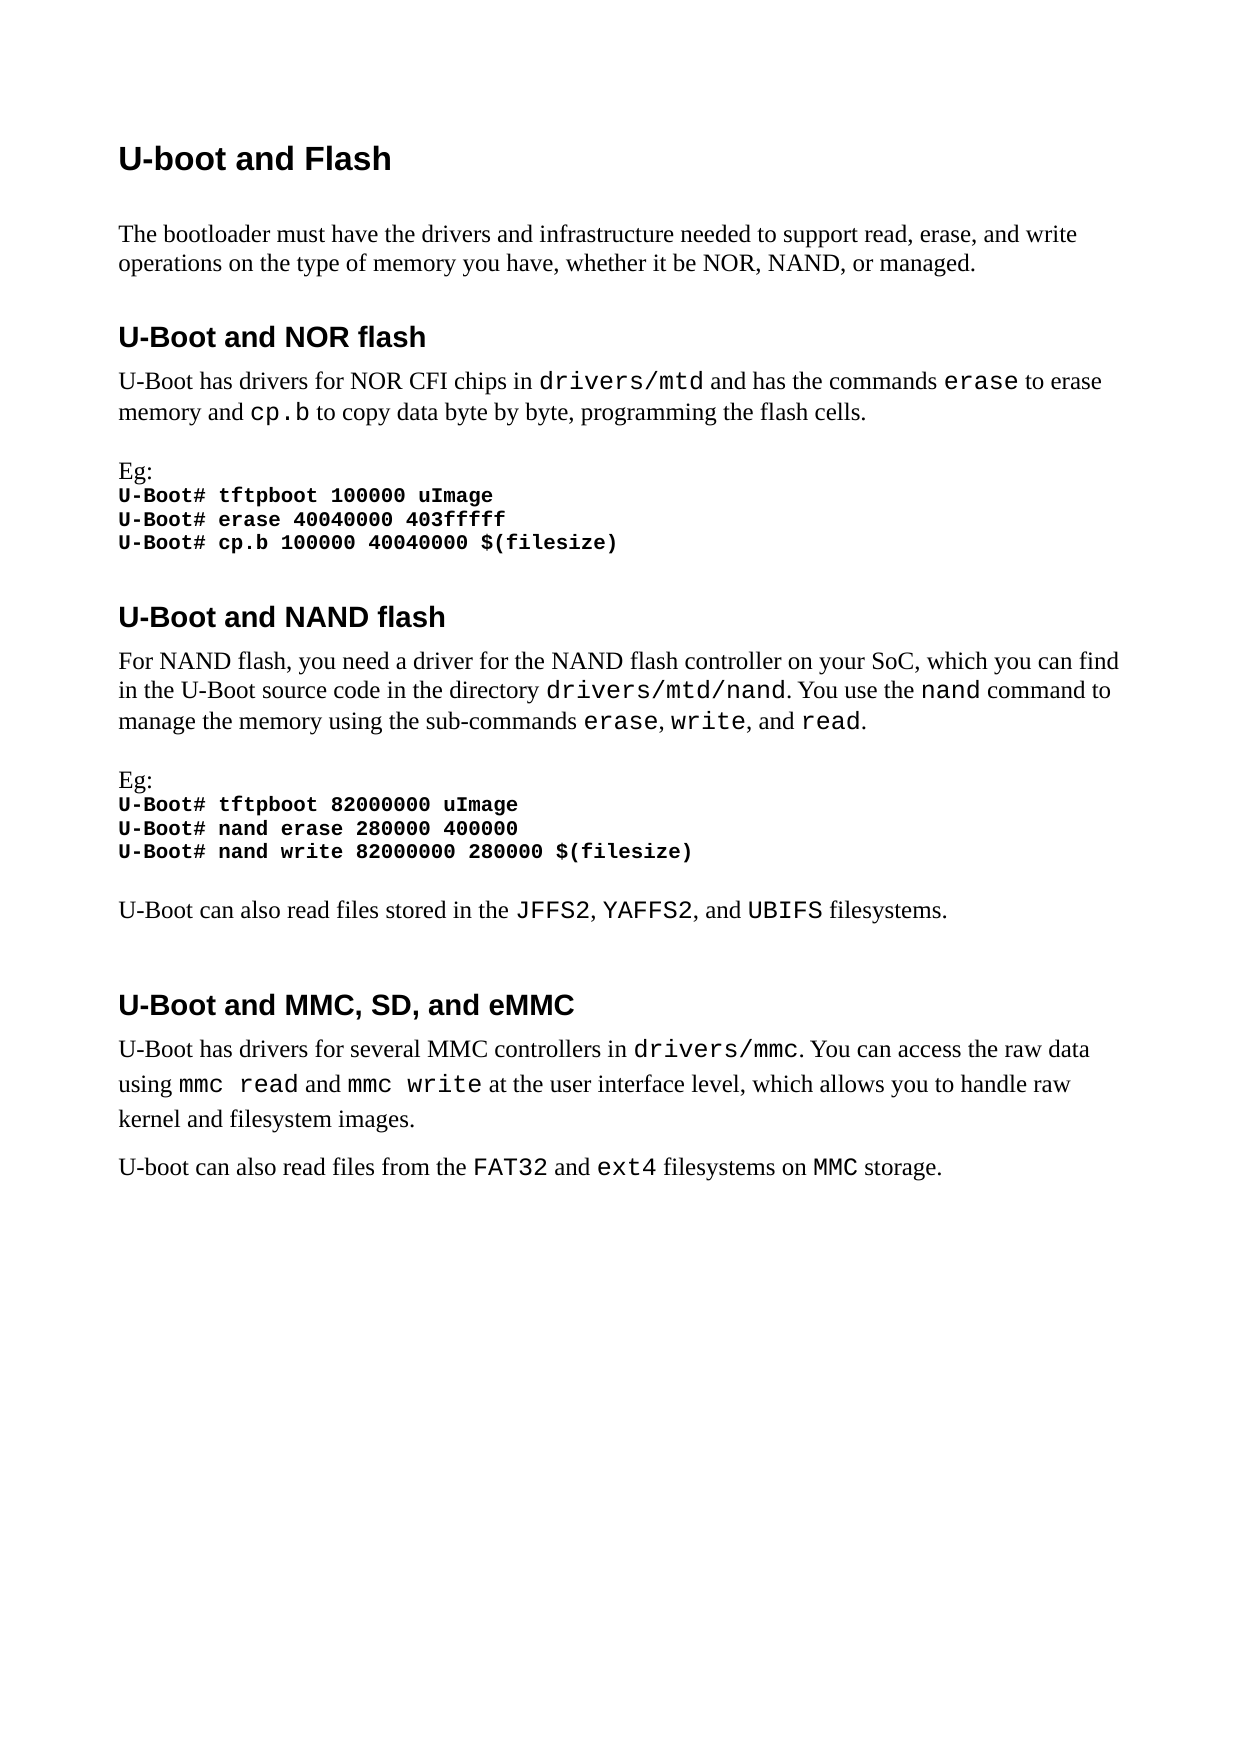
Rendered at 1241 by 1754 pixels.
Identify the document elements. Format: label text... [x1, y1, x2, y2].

text U-Boot# nand erase 280000 400000 [118, 818, 1122, 842]
text U-Boot# erase 40040000 403fffff [118, 509, 1122, 532]
text Eg: [118, 766, 1122, 794]
text U-Boot# cp.b 100000 40040000 $(filesize) [118, 532, 1122, 556]
text U-Boot has drivers for several MMC controllers in drivers/mmc. You can access the raw data using mmc read and mmc write at the user interface level, which allows you to handle raw kernel and filesystem images. [118, 1034, 1122, 1133]
text U-Boot has drivers for NOR CFI chips in drivers/mtd and has the commands erase to erase memory and cp.b to copy data byte by byte, programming the flash cells. [118, 366, 1122, 428]
text For NAND flash, you need a driver for the NAND flash controller on your SoC, which you can find in the U-Boot source code in the directory drivers/mtd/nand. You use the nand command to manage the memory using the sub-commands erase, write, and read. [118, 646, 1122, 737]
text U-Boot# tftpboot 82000000 uImage [118, 794, 1122, 818]
subtitle U-Boot and NOR flash [118, 320, 1122, 353]
text The bootloader must have the drivers and infrastructure needed to support read, erase, and write operations on the type of memory you have, whether it be NOR, NAND, or managed. [118, 219, 1122, 276]
subtitle U-boot and Flash [118, 139, 1122, 178]
text U-Boot# tftpboot 100000 uImage [118, 485, 1122, 509]
text U-Boot# nand write 82000000 280000 $(filesize) [118, 842, 1122, 865]
text U-Boot can also read files stored in the JFFS2, YAFFS2, and UBIFS filesystems. [118, 895, 1122, 926]
text Eg: [118, 456, 1122, 485]
subtitle U-Boot and NAND flash [118, 600, 1122, 634]
text U-boot can also read files from the FAT32 and ext4 filesystems on MMC storage. [118, 1152, 1122, 1183]
subtitle U-Boot and MMC, SD, and eMMC [118, 988, 1122, 1022]
